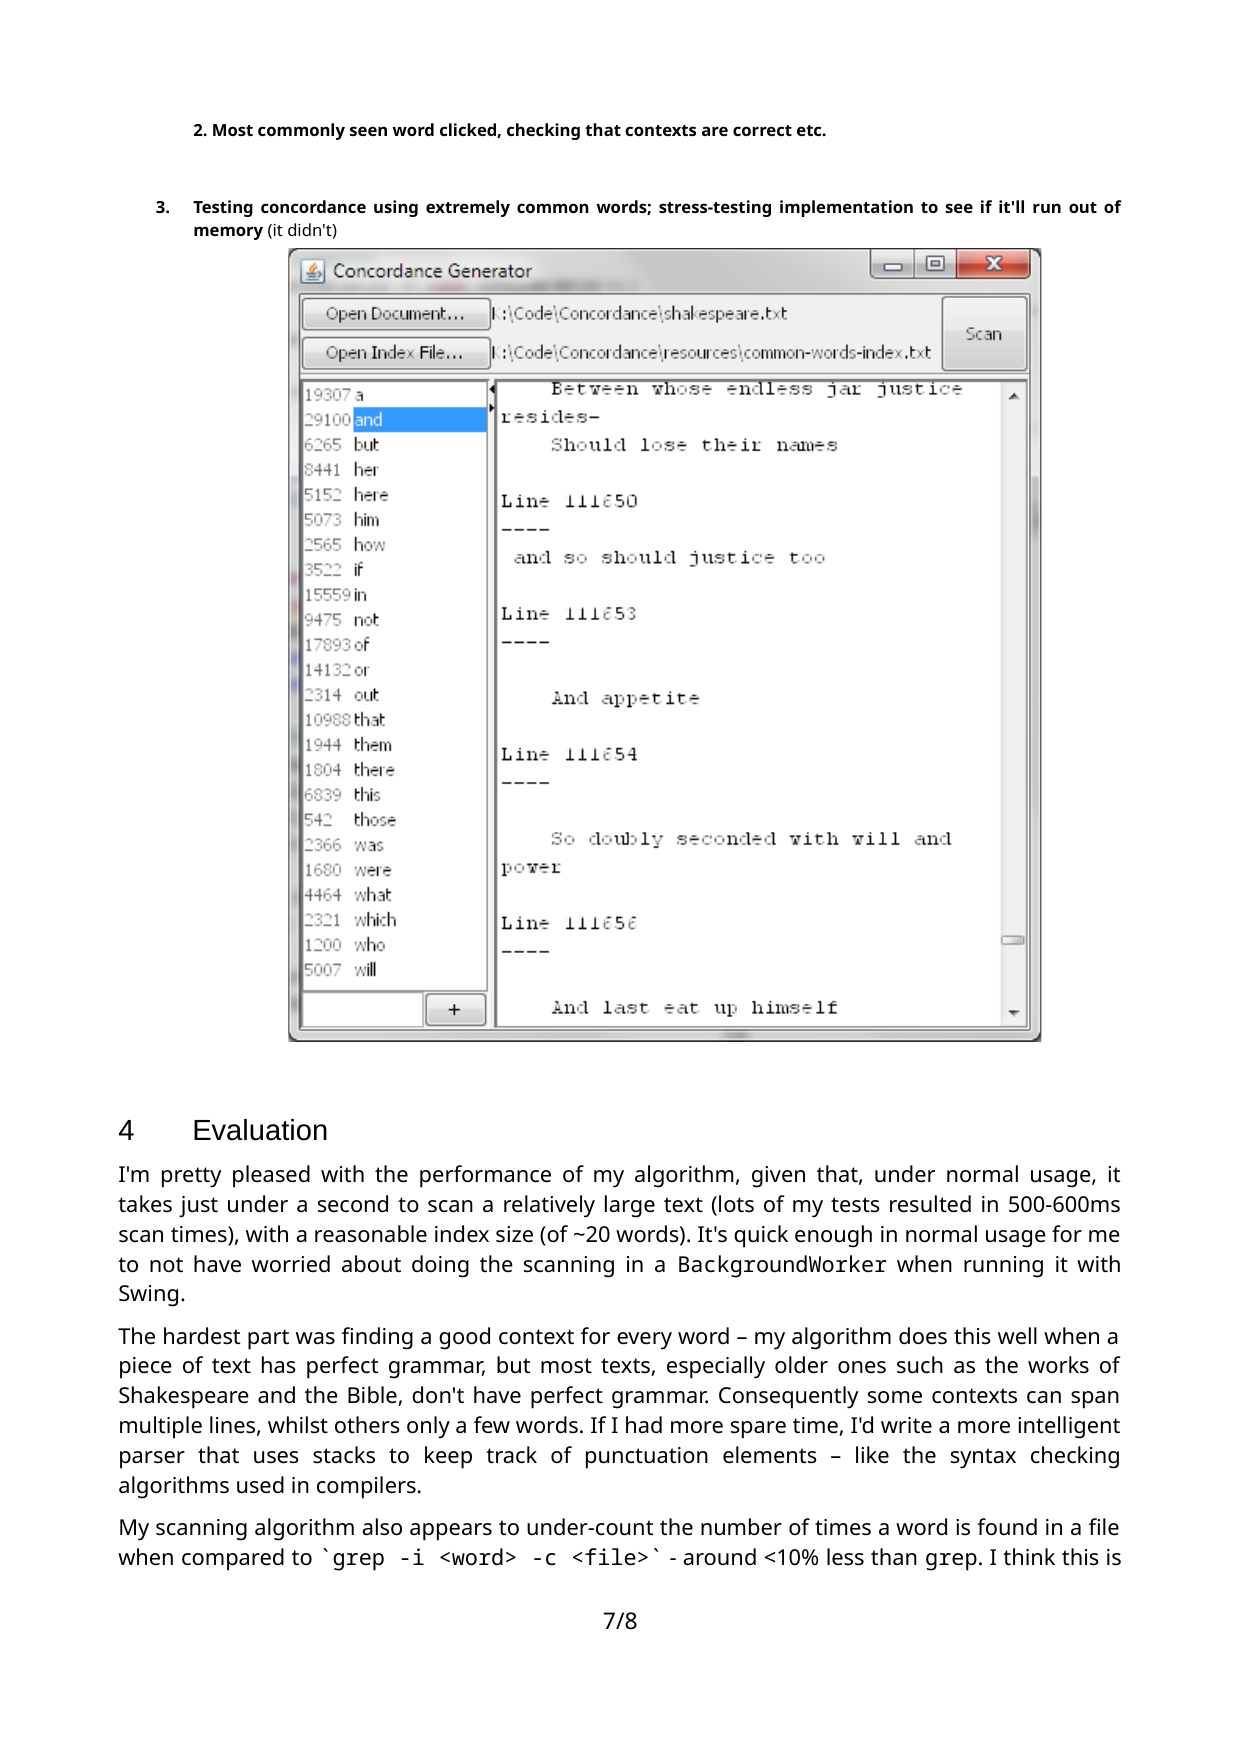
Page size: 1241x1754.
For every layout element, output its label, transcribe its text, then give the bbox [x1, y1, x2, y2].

list Testing concordance using extremely common words; stress-testing implementation to see if it'll run out of memory (it didn't) [156, 196, 1122, 241]
text My scanning algorithm also appears to under-count the number of times a word is found in a file when compared to `grep -i <word> -c <file>` - around <10% less than grep. I think this is [118, 1512, 1122, 1571]
list 2. Most commonly seen word clicked, checking that contexts are correct etc. [156, 118, 1122, 141]
subtitle 4 Evaluation [118, 1113, 1122, 1147]
picture [288, 248, 1042, 1042]
text The hardest part was finding a good context for every word – my algorithm does this well when a piece of text has perfect grammar, but most texts, especially older ones such as the works of Shakespeare and the Bible, don't have perfect grammar. Consequently some contexts can span multiple lines, whilst others only a few words. If I had more spare time, I'd write a more intelligent parser that uses stacks to keep track of punctuation elements – like the syntax checking algorithms used in compilers. [118, 1321, 1122, 1499]
text I'm pretty pleased with the performance of my algorithm, given that, under normal usage, it takes just under a second to scan a relatively large text (lots of my tests resulted in 500-600ms scan times), with a reasonable index size (of ~20 words). It's quick enough in normal usage for me to not have worried about doing the scanning in a BackgroundWorker when running it with Swing. [118, 1159, 1122, 1308]
